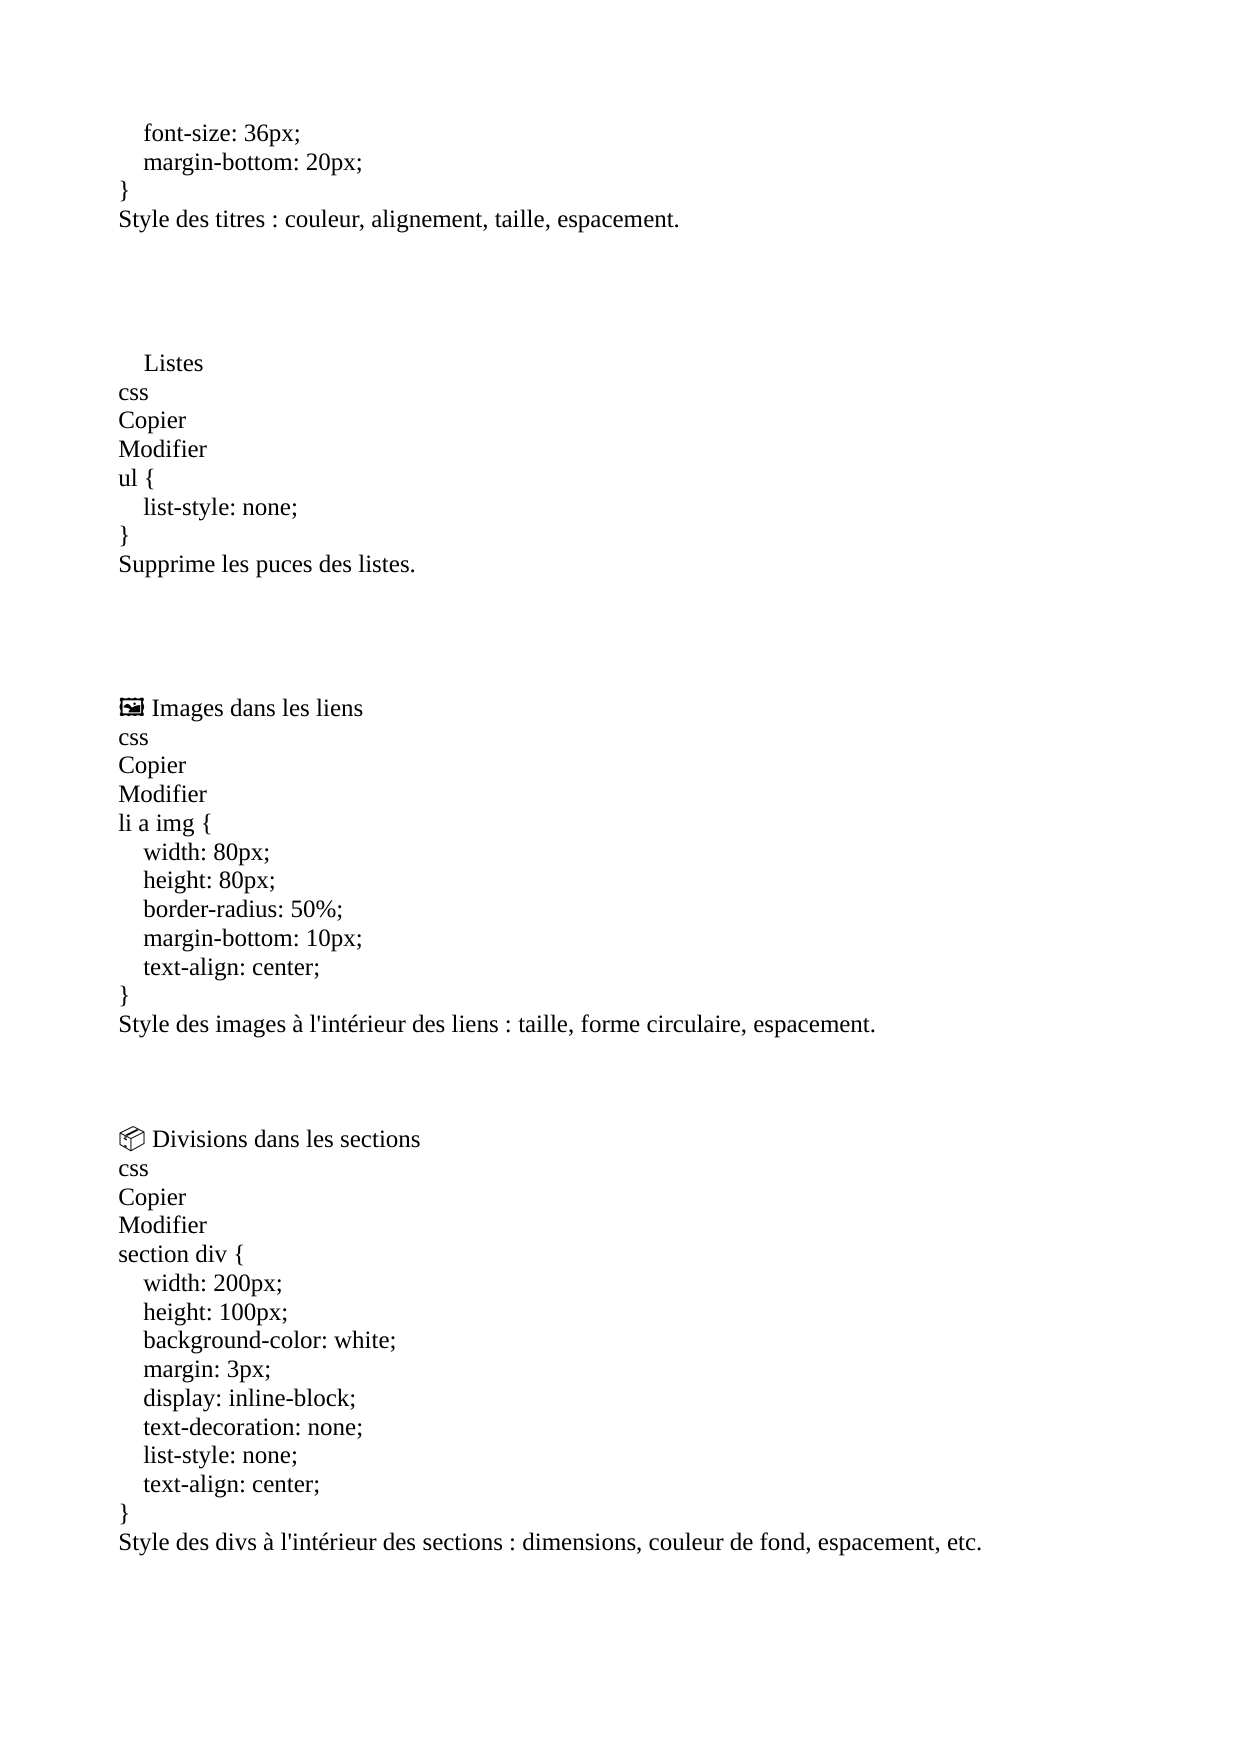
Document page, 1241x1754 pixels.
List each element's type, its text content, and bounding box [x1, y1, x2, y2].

text height: 100px; [118, 1297, 1122, 1326]
text css [118, 722, 1122, 751]
text text-decoration: none; [118, 1412, 1122, 1441]
text Modifier [118, 434, 1122, 463]
text } [118, 176, 1122, 204]
text width: 200px; [118, 1268, 1122, 1297]
text css [118, 1153, 1122, 1182]
text margin-bottom: 20px; [118, 147, 1122, 176]
text li a img { [118, 808, 1122, 837]
text css [118, 377, 1122, 406]
text 📜 Listes [118, 348, 1122, 377]
text margin: 3px; [118, 1354, 1122, 1383]
text Supprime les puces des listes. [118, 549, 1122, 578]
text Style des images à l'intérieur des liens : taille, forme circulaire, espacement. [118, 1009, 1122, 1038]
text text-align: center; [118, 952, 1122, 981]
text section div { [118, 1239, 1122, 1268]
text list-style: none; [118, 492, 1122, 521]
text height: 80px; [118, 866, 1122, 894]
text border-radius: 50%; [118, 894, 1122, 923]
text display: inline-block; [118, 1383, 1122, 1412]
text margin-bottom: 10px; [118, 923, 1122, 952]
text list-style: none; [118, 1441, 1122, 1469]
text Style des titres : couleur, alignement, taille, espacement. [118, 204, 1122, 233]
text background-color: white; [118, 1326, 1122, 1354]
text Copier [118, 751, 1122, 779]
text text-align: center; [118, 1469, 1122, 1498]
text Style des divs à l'intérieur des sections : dimensions, couleur de fond, espacement, etc. [118, 1527, 1122, 1556]
text ul { [118, 463, 1122, 492]
text Modifier [118, 1211, 1122, 1239]
text } [118, 981, 1122, 1009]
text width: 80px; [118, 837, 1122, 866]
text 📦 Divisions dans les sections [118, 1124, 1122, 1153]
text font-size: 36px; [118, 118, 1122, 147]
text Copier [118, 406, 1122, 434]
text 🖼️ Images dans les liens [118, 693, 1122, 722]
text Modifier [118, 779, 1122, 808]
text Copier [118, 1182, 1122, 1211]
text } [118, 1498, 1122, 1527]
text } [118, 521, 1122, 549]
